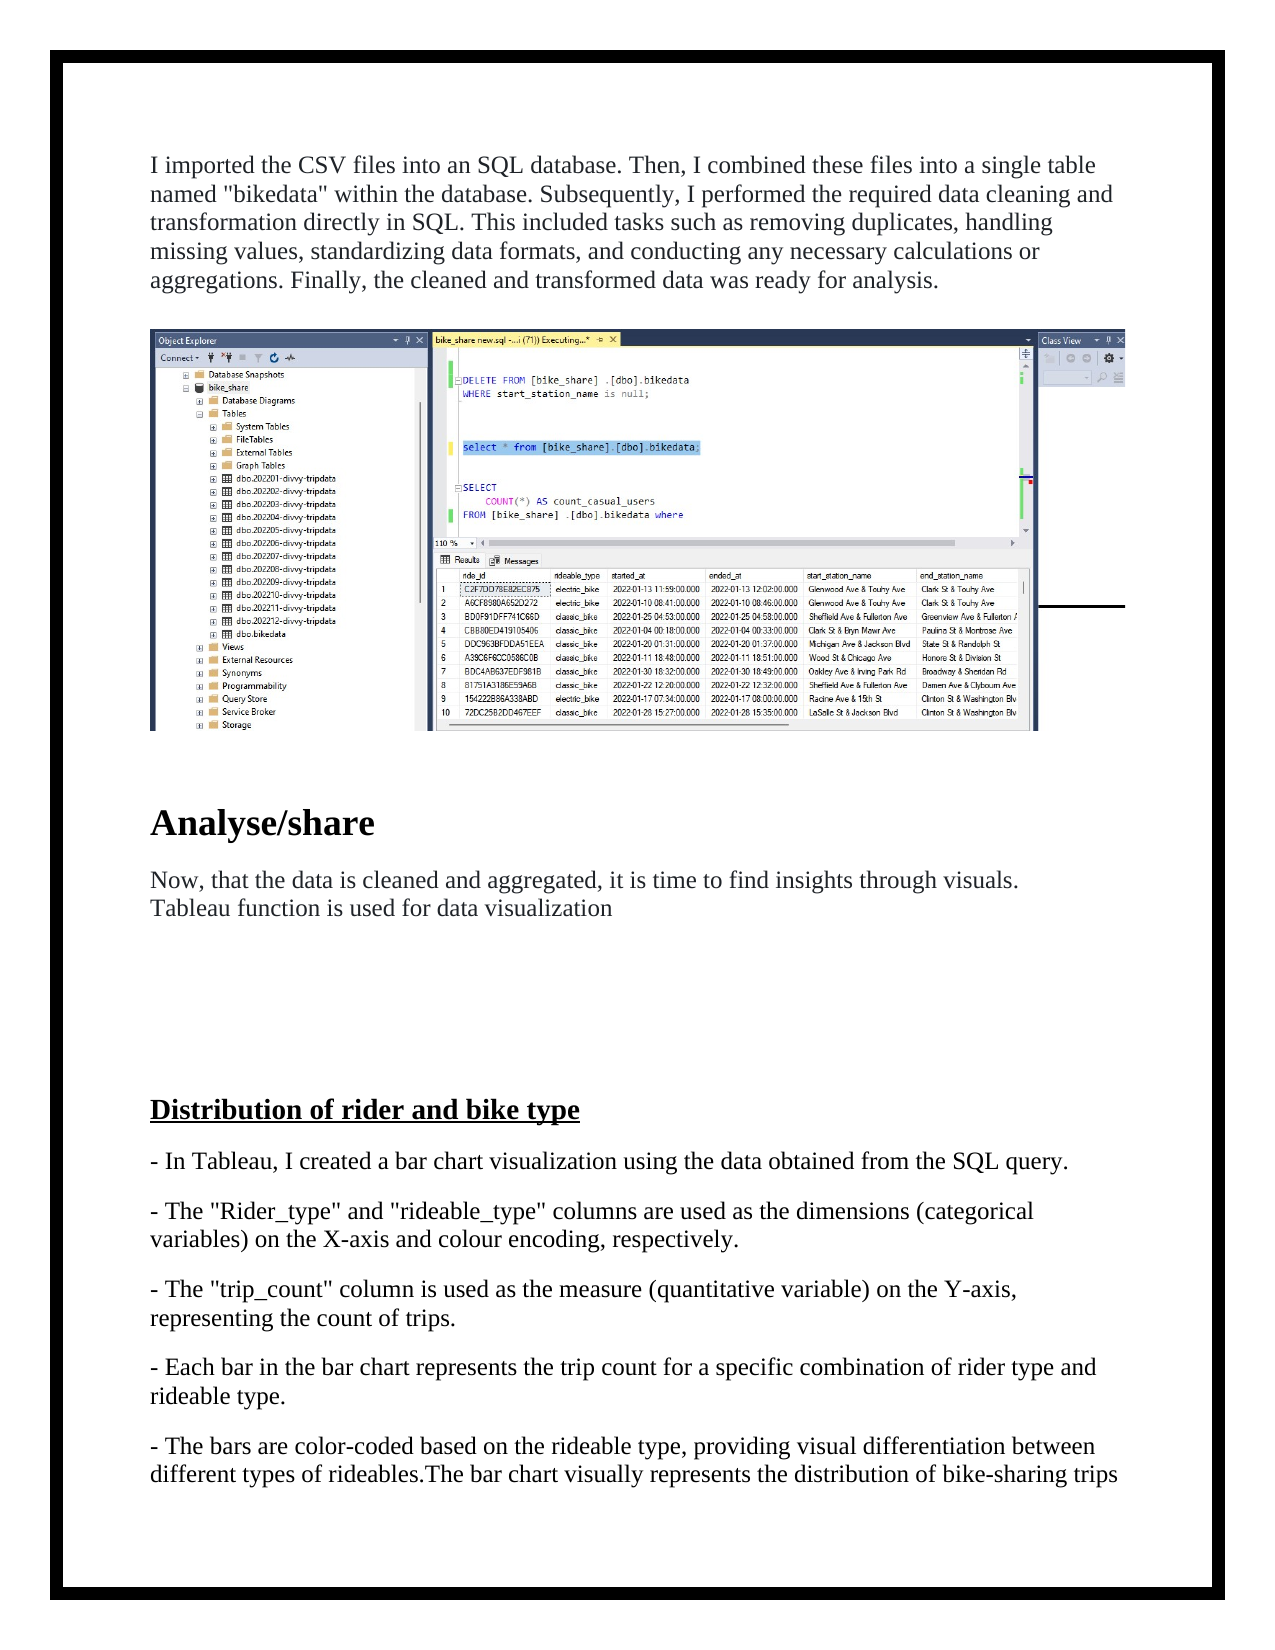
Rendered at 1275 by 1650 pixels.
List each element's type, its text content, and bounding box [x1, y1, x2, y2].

text - The "Rider_type" and "rideable_type" columns are used as the dimensions (categorical variables) on the X-axis and colour encoding, respectively. [150, 1196, 1125, 1253]
text Analyse/share [150, 801, 1125, 844]
text - The "trip_count" column is used as the measure (quantitative variable) on the Y-axis, representing the count of trips. [150, 1274, 1125, 1332]
text - The bars are color-coded based on the rideable type, providing visual differentiation between different types of rideables.The bar chart visually represents the distribution of bike-sharing trips [150, 1431, 1125, 1488]
text - In Tableau, I created a bar chart visualization using the data obtained from the SQL query. [150, 1146, 1125, 1175]
text Distribution of rider and bike type [150, 1092, 1125, 1125]
text - Each bar in the bar chart represents the trip count for a specific combination of rider type and rideable type. [150, 1352, 1125, 1410]
text Now, that the data is cleaned and aggregated, it is time to find insights through visuals. Tableau function is used for data visualization [150, 865, 1125, 922]
text I imported the CSV files into an SQL database. Then, I combined these files into a single table named "bikedata" within the database. Subsequently, I performed the required data cleaning and transformation directly in SQL. This included tasks such as removing duplicates, handling missing values, standardizing data formats, and conducting any necessary calculations or aggregations. Finally, the cleaned and transformed data was ready for analysis. [150, 150, 1125, 294]
